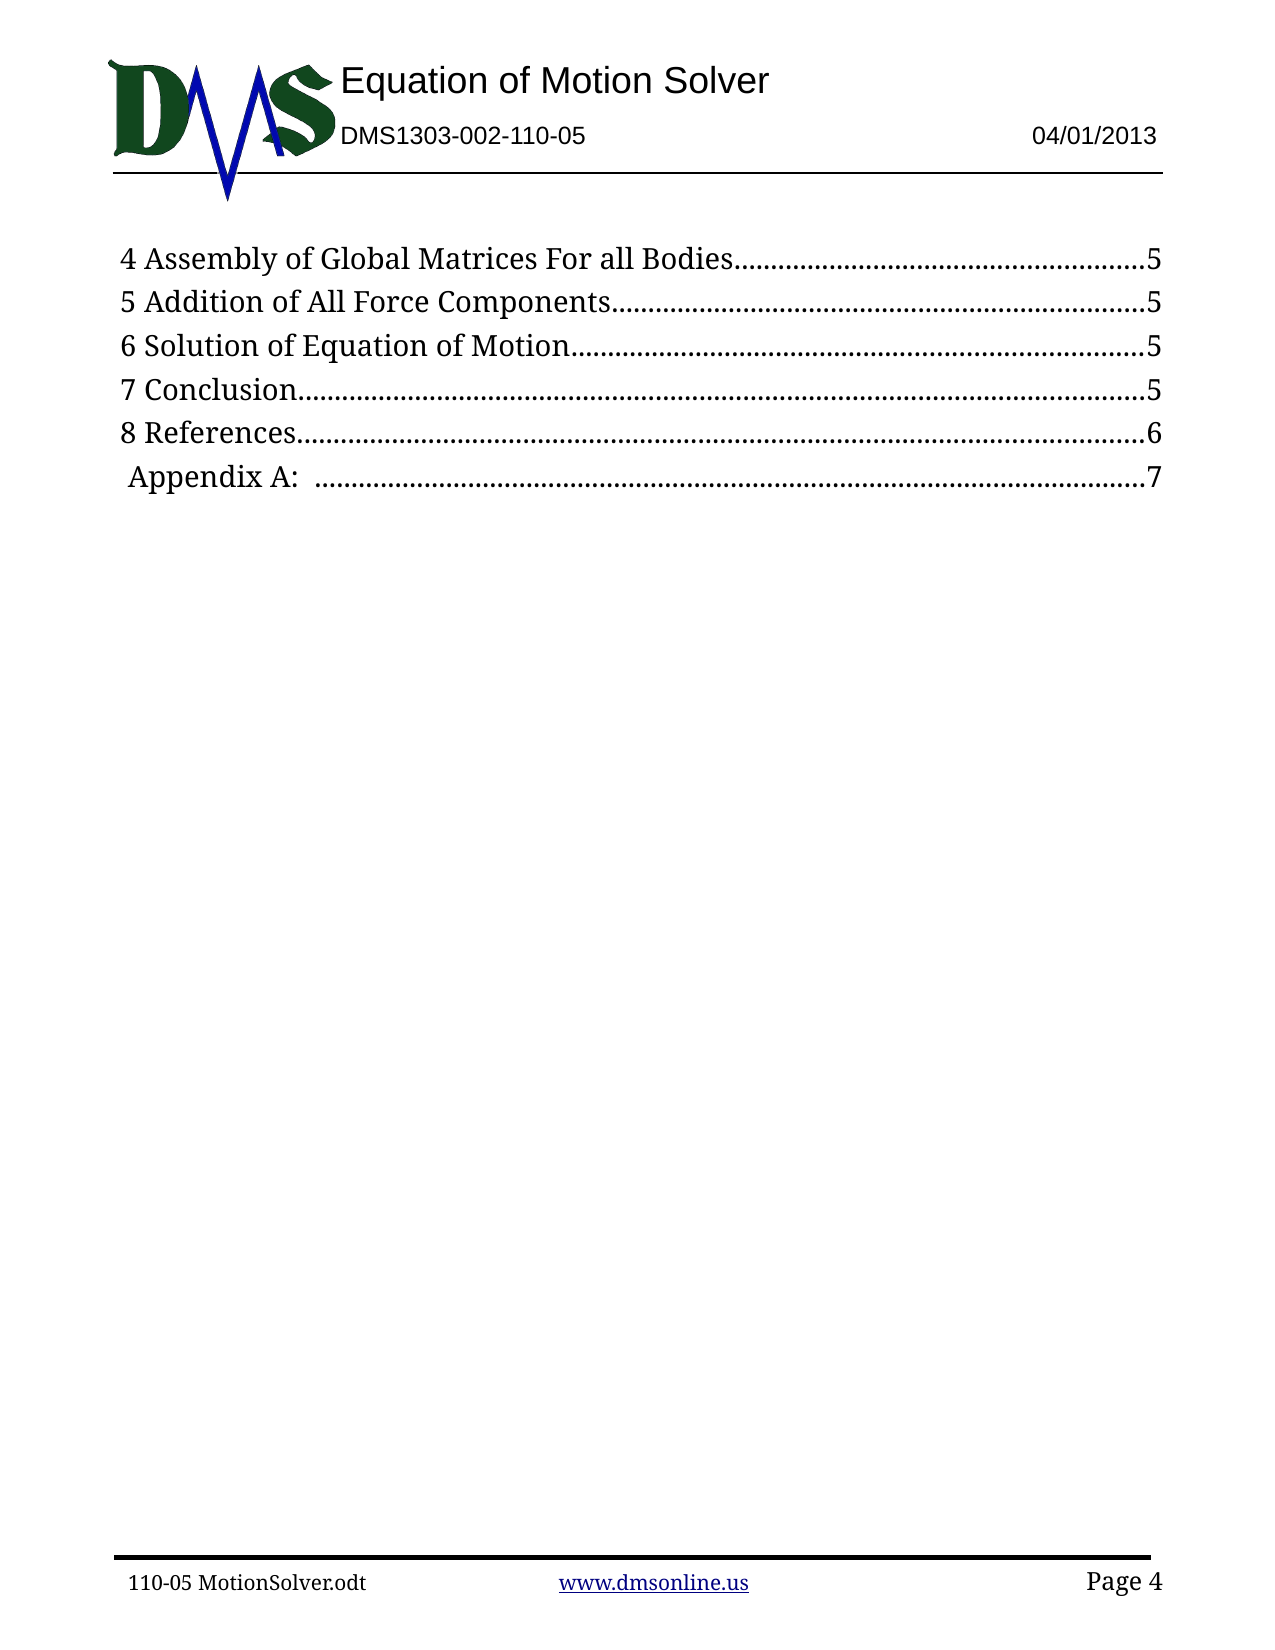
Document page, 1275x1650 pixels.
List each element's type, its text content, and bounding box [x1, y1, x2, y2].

picture [105, 56, 338, 204]
text Appendix A: 7 [112, 456, 1162, 496]
text 6 Solution of Equation of Motion 5 [112, 325, 1162, 365]
text 4 Assembly of Global Matrices For all Bodies 5 [112, 238, 1162, 278]
text 7 Conclusion 5 [112, 369, 1162, 408]
text 8 References 6 [112, 412, 1162, 452]
text 5 Addition of All Force Components 5 [112, 282, 1162, 321]
